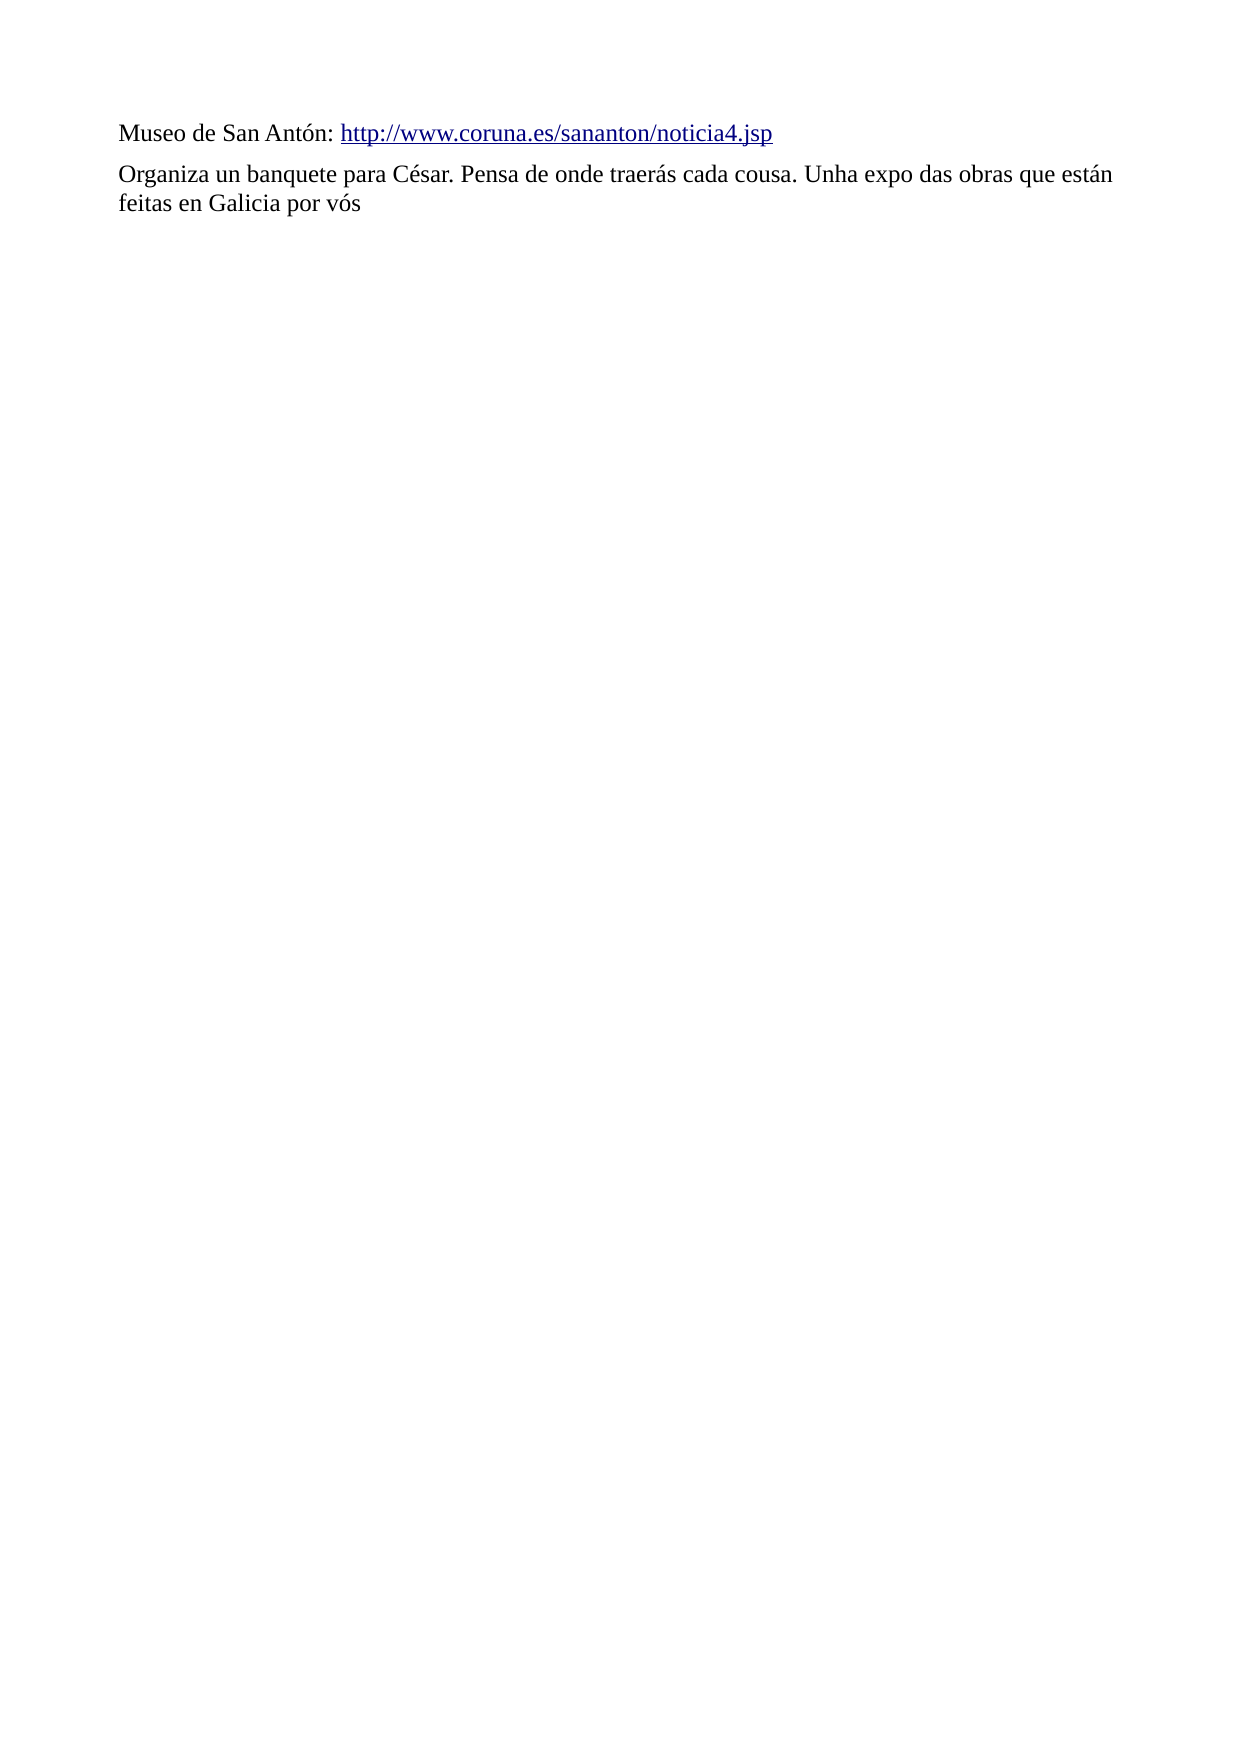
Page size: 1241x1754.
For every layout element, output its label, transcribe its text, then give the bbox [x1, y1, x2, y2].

text Museo de San Antón: http://www.coruna.es/sananton/noticia4.jsp [118, 118, 1122, 147]
text Organiza un banquete para César. Pensa de onde traerás cada cousa. Unha expo das obras que están feitas en Galicia por vós [118, 159, 1122, 217]
